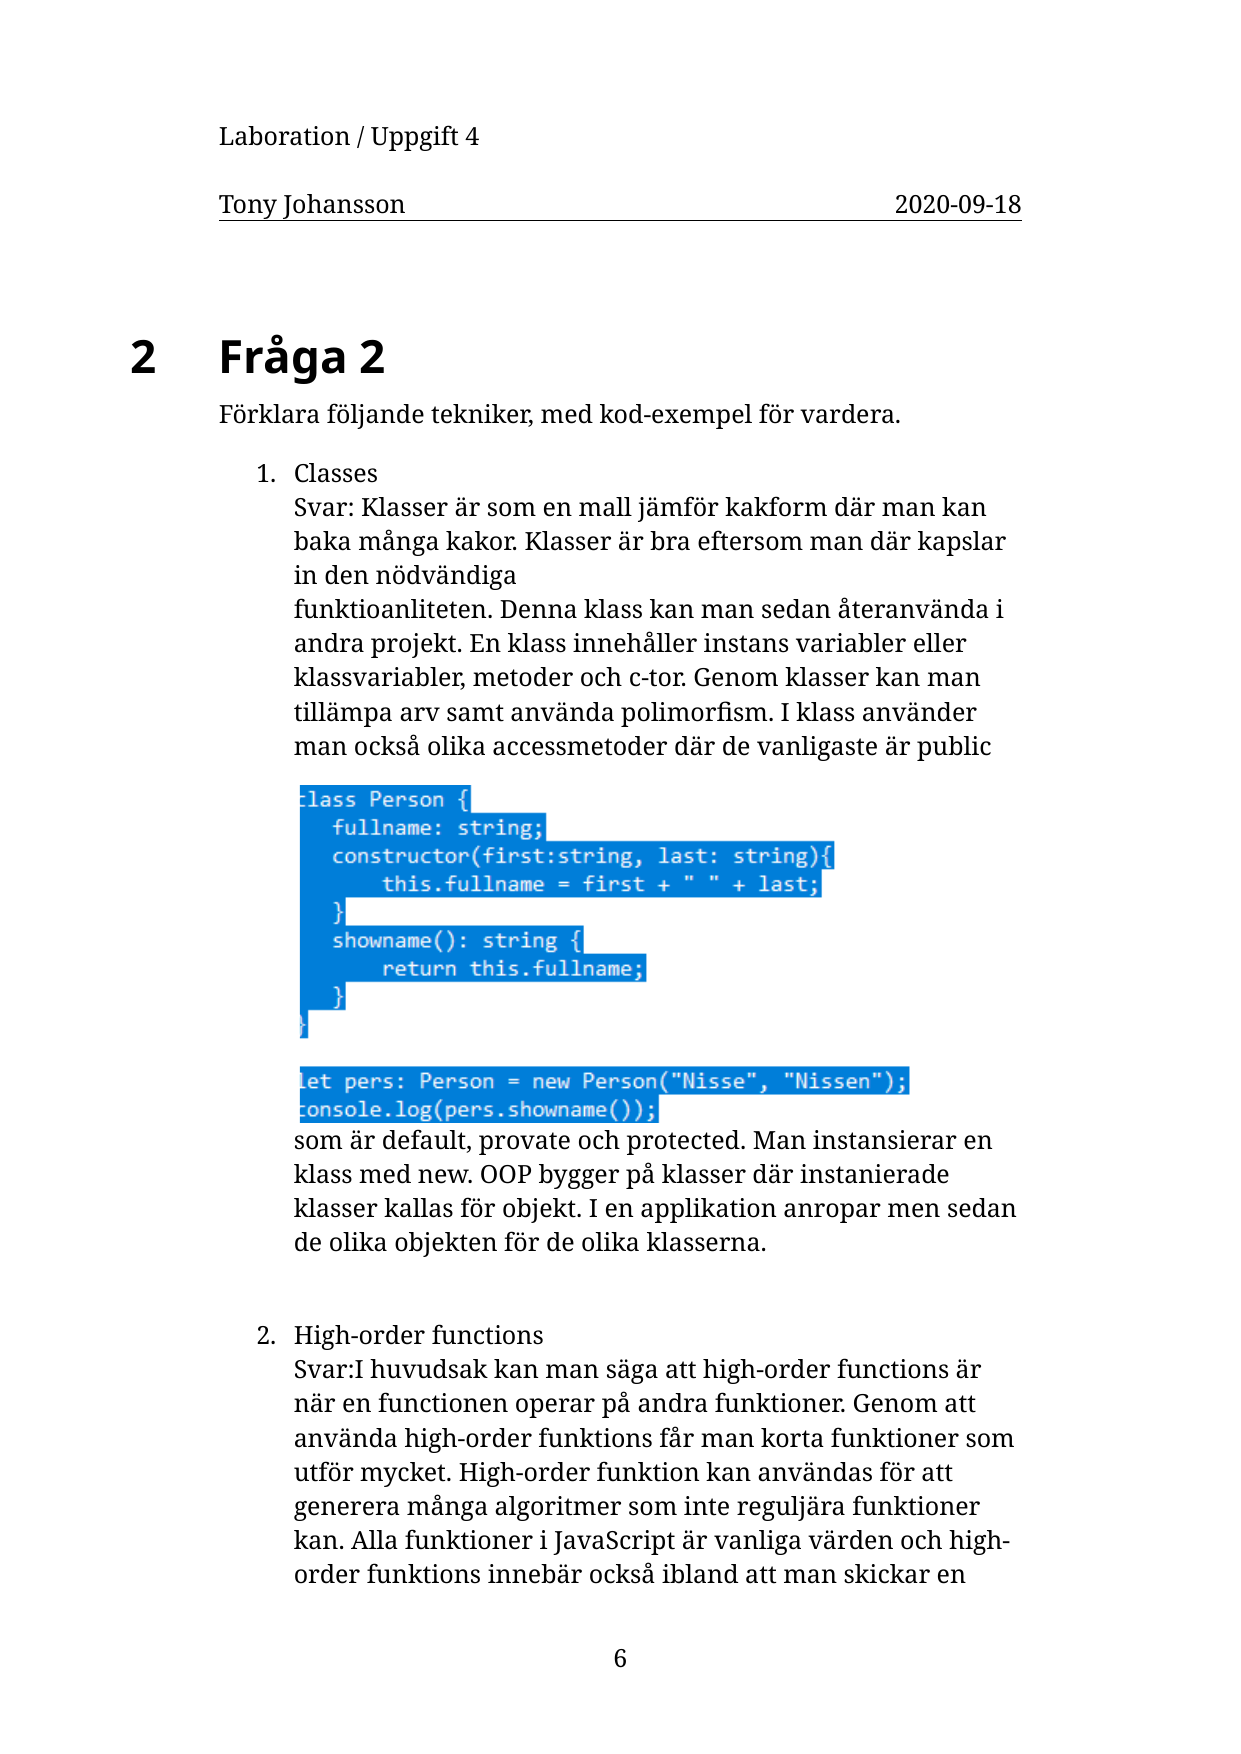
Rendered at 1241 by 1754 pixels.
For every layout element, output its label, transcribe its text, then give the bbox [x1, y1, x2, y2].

subtitle Fråga 2 [130, 325, 1022, 387]
text Förklara följande tekniker, med kod-exempel för vardera. [218, 397, 1022, 431]
list Classes Svar: Klasser är som en mall jämför kakform där man kan baka många kakor. Klasser är bra eftersom man där kapslar in den nödvändiga funktioanliteten. Denna klass kan man sedan återanvända i andra projekt. En klass innehåller instans variabler eller klassvariabler, metoder och c-tor. Genom klasser kan man tillämpa arv samt använda polimorfism. I klass använder man också olika accessmetoder där de vanligaste är public som är default, provate och protected. Man instansierar en klass med new. OOP bygger på klasser där instanierade klasser kallas för objekt. I en applikation anropar men sedan de olika objekten för de olika klasserna. [256, 456, 1022, 1293]
picture [299, 785, 916, 1123]
list High-order functions Svar:I huvudsak kan man säga att high-order functions är när en functionen operar på andra funktioner. Genom att använda high-order funktions får man korta funktioner som utför mycket. High-order funktion kan användas för att generera många algoritmer som inte reguljära funktioner kan. Alla funktioner i JavaScript är vanliga värden och high-order funktions innebär också ibland att man skickar en [256, 1318, 1022, 1591]
